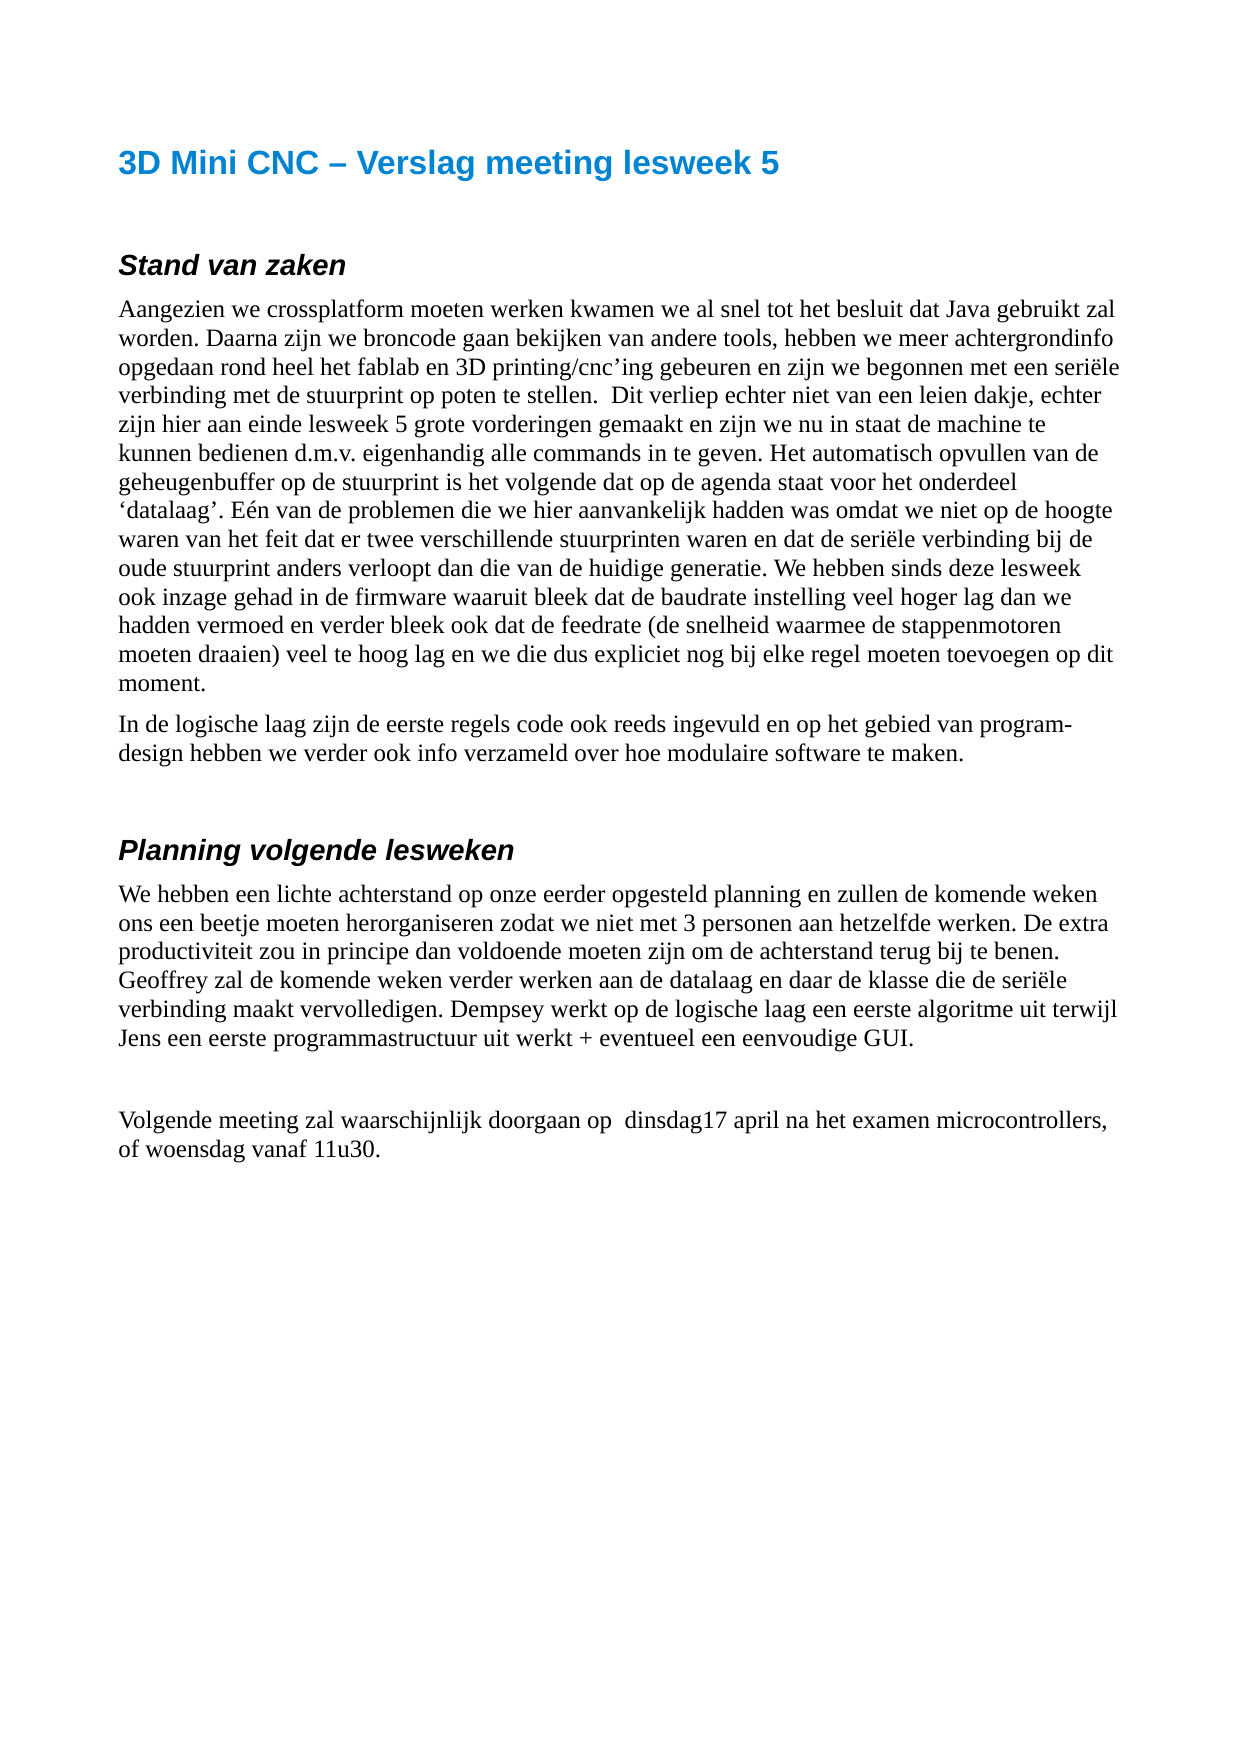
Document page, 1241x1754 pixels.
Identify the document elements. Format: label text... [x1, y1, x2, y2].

subtitle Planning volgende lesweken [118, 833, 1122, 866]
text Volgende meeting zal waarschijnlijk doorgaan op dinsdag17 april na het examen microcontrollers, of woensdag vanaf 11u30. [118, 1105, 1122, 1163]
text In de logische laag zijn de eerste regels code ook reeds ingevuld en op het gebied van program-design hebben we verder ook info verzameld over hoe modulaire software te maken. [118, 709, 1122, 767]
subtitle 3D Mini CNC – Verslag meeting lesweek 5 [118, 143, 1122, 182]
subtitle Stand van zaken [118, 248, 1122, 282]
text Aangezien we crossplatform moeten werken kwamen we al snel tot het besluit dat Java gebruikt zal worden. Daarna zijn we broncode gaan bekijken van andere tools, hebben we meer achtergrondinfo opgedaan rond heel het fablab en 3D printing/cnc’ing gebeuren en zijn we begonnen met een seriële verbinding met de stuurprint op poten te stellen. Dit verliep echter niet van een leien dakje, echter zijn hier aan einde lesweek 5 grote vorderingen gemaakt en zijn we nu in staat de machine te kunnen bedienen d.m.v. eigenhandig alle commands in te geven. Het automatisch opvullen van de geheugenbuffer op de stuurprint is het volgende dat op de agenda staat voor het onderdeel ‘datalaag’. Eén van de problemen die we hier aanvankelijk hadden was omdat we niet op de hoogte waren van het feit dat er twee verschillende stuurprinten waren en dat de seriële verbinding bij de oude stuurprint anders verloopt dan die van de huidige generatie. We hebben sinds deze lesweek ook inzage gehad in de firmware waaruit bleek dat de baudrate instelling veel hoger lag dan we hadden vermoed en verder bleek ook dat de feedrate (de snelheid waarmee de stappenmotoren moeten draaien) veel te hoog lag en we die dus expliciet nog bij elke regel moeten toevoegen op dit moment. [118, 294, 1122, 697]
text We hebben een lichte achterstand op onze eerder opgesteld planning en zullen de komende weken ons een beetje moeten herorganiseren zodat we niet met 3 personen aan hetzelfde werken. De extra productiviteit zou in principe dan voldoende moeten zijn om de achterstand terug bij te benen. Geoffrey zal de komende weken verder werken aan de datalaag en daar de klasse die de seriële verbinding maakt vervolledigen. Dempsey werkt op de logische laag een eerste algoritme uit terwijl Jens een eerste programmastructuur uit werkt + eventueel een eenvoudige GUI. [118, 879, 1122, 1051]
